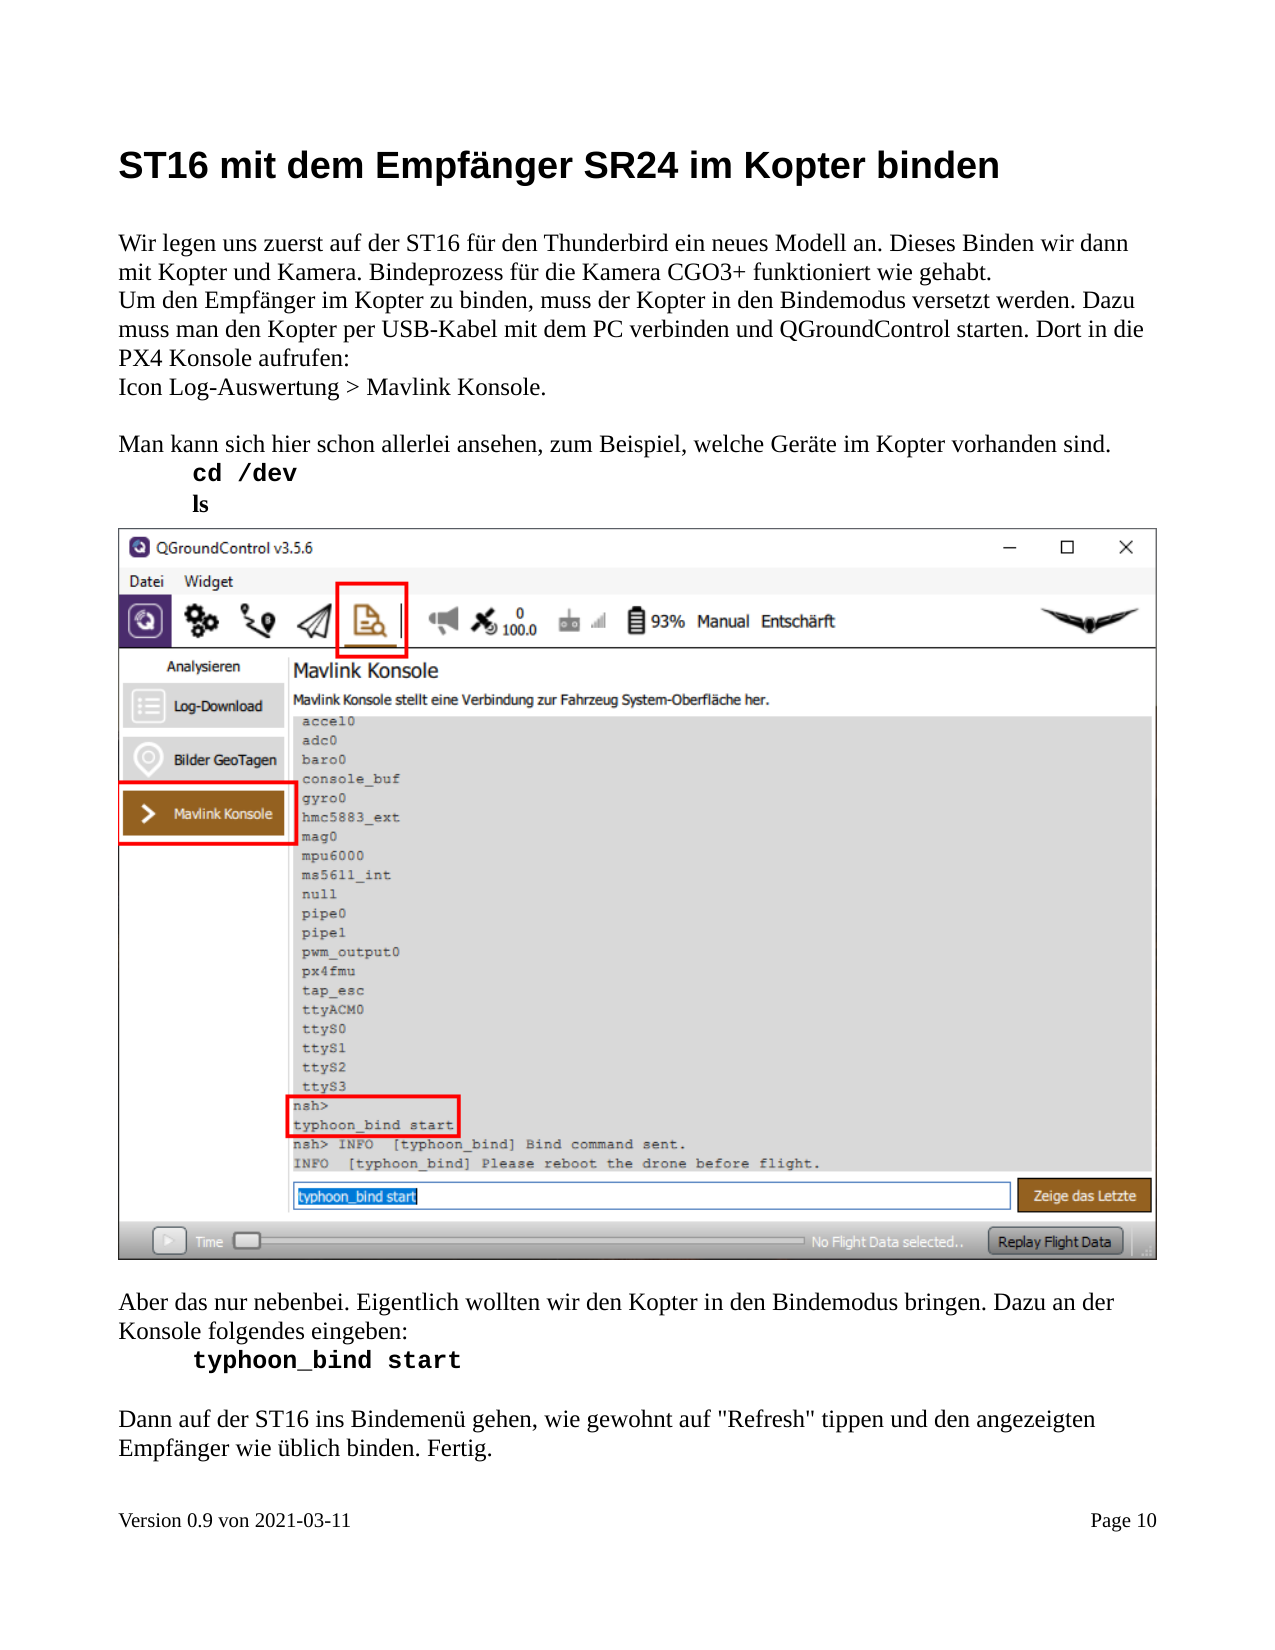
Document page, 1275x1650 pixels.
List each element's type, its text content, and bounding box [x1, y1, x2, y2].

text cd /dev [118, 458, 1157, 489]
text Wir legen uns zuerst auf der ST16 für den Thunderbird ein neues Modell an. Dieses Binden wir dann mit Kopter und Kamera. Bindeprozess für die Kamera CGO3+ funktioniert wie gehabt. [118, 228, 1157, 286]
text Um den Empfänger im Kopter zu binden, muss der Kopter in den Bindemodus versetzt werden. Dazu muss man den Kopter per USB-Kabel mit dem PC verbinden und QGroundControl starten. Dort in die PX4 Konsole aufrufen: [118, 286, 1157, 372]
text Man kann sich hier schon allerlei ansehen, zum Beispiel, welche Geräte im Kopter vorhanden sind. [118, 429, 1157, 458]
text ls [118, 489, 1157, 518]
text Icon Log-Auswertung > Mavlink Konsole. [118, 372, 1157, 401]
subtitle ST16 mit dem Empfänger SR24 im Kopter binden [118, 143, 1157, 187]
picture [118, 528, 1157, 1260]
text Aber das nur nebenbei. Eigentlich wollten wir den Kopter in den Bindemodus bringen. Dazu an der Konsole folgendes eingeben: [118, 1287, 1157, 1345]
text Dann auf der ST16 ins Bindemenü gehen, wie gewohnt auf "Refresh" tippen und den angezeigten Empfänger wie üblich binden. Fertig. [118, 1404, 1157, 1462]
text typhoon_bind start [118, 1345, 1157, 1376]
